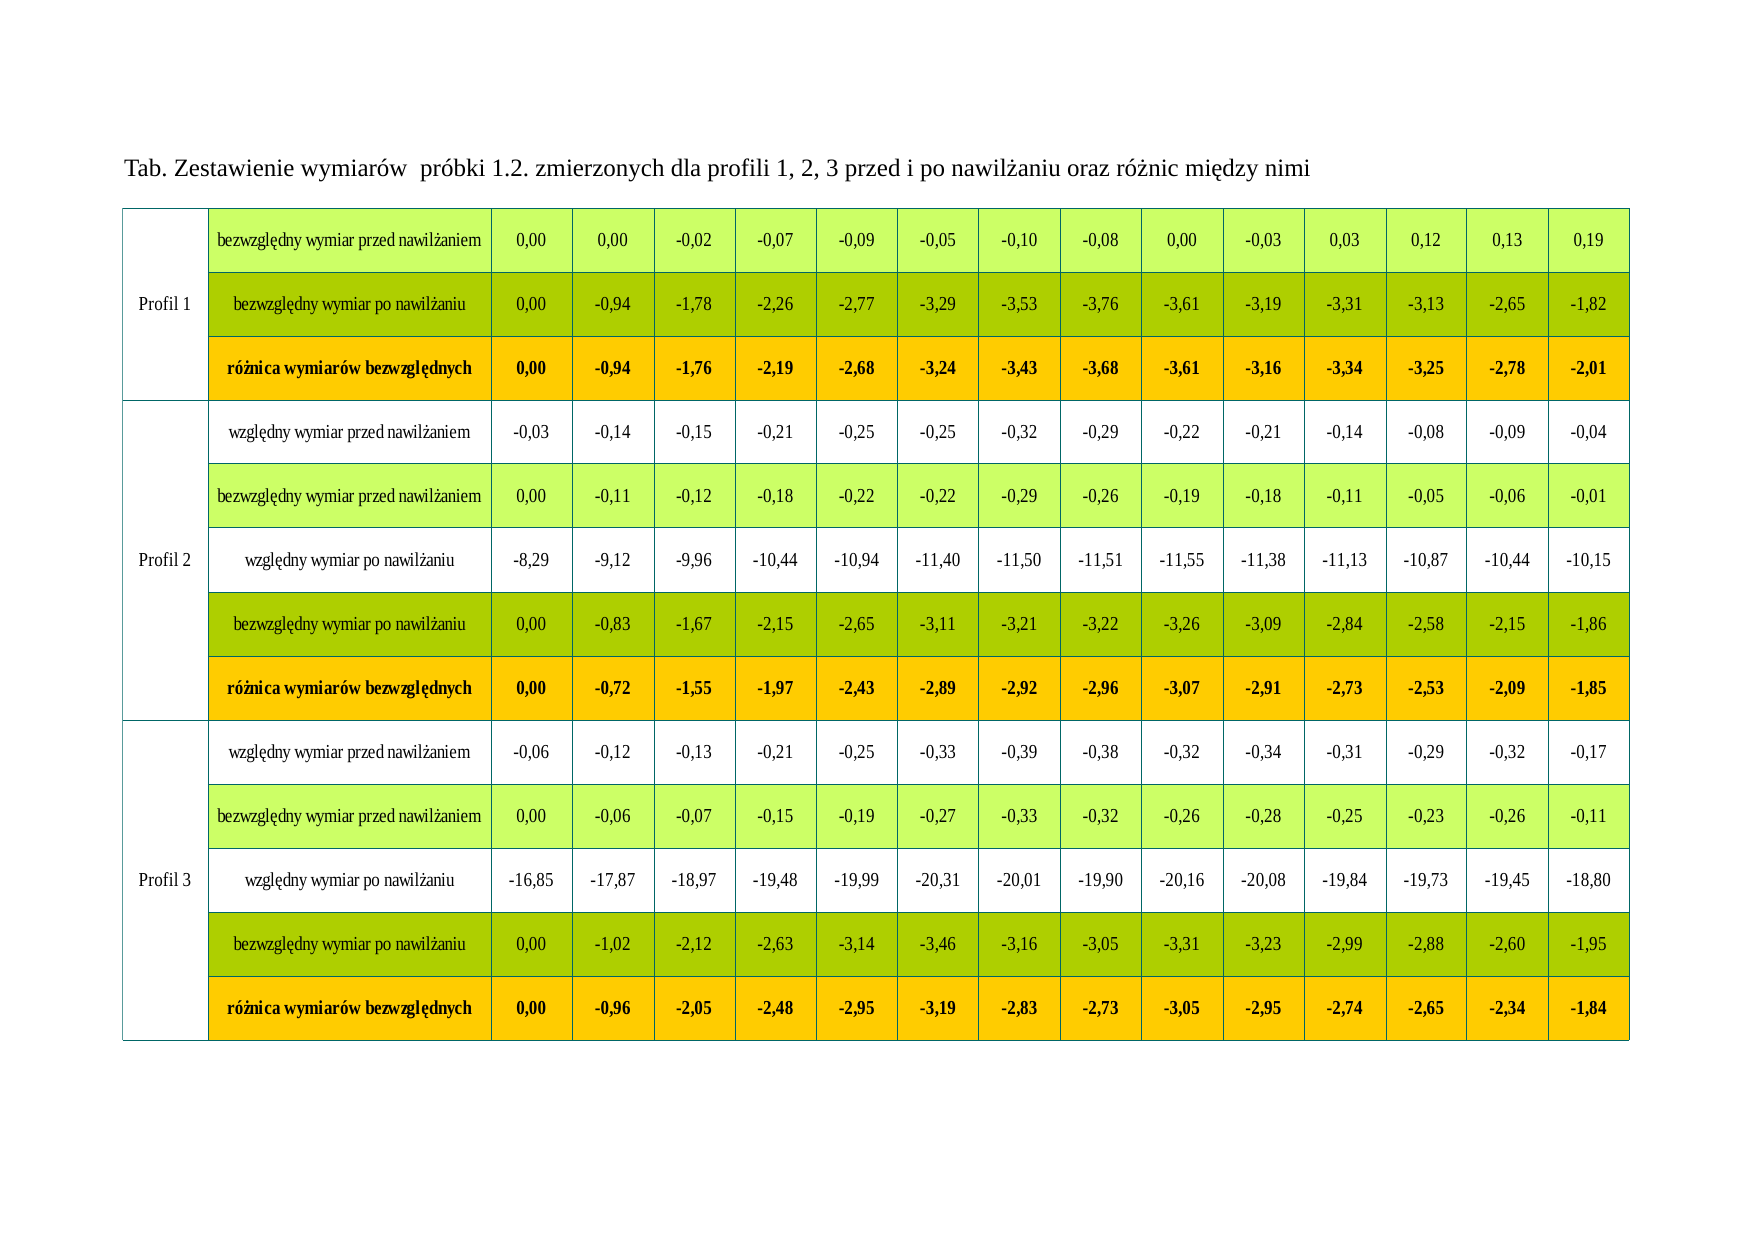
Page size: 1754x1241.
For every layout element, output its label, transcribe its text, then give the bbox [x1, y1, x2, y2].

table_cell [1305, 401, 1386, 463]
table_header Tab. Zestawienie wymiarów próbki 1.2. zmierzonych dla profili 1, 2, 3 przed i po nawilżaniu oraz różnic między nimi [118, 147, 1636, 208]
table_cell [123, 209, 208, 400]
table_cell [1224, 401, 1304, 463]
table_cell [123, 401, 208, 467]
table_cell [655, 401, 735, 463]
table_cell [898, 401, 978, 463]
table_cell [979, 401, 1060, 463]
table_cell [1549, 401, 1629, 463]
table_cell [118, 208, 122, 467]
table_cell [736, 401, 816, 463]
table_cell [1467, 401, 1548, 463]
table_cell [1061, 401, 1141, 463]
table_cell [209, 401, 491, 463]
table_cell [492, 401, 572, 463]
table_cell [1142, 401, 1223, 463]
table_cell [1630, 208, 1636, 467]
table_cell [817, 401, 897, 463]
table_cell [1387, 401, 1466, 463]
table_cell [573, 401, 654, 463]
